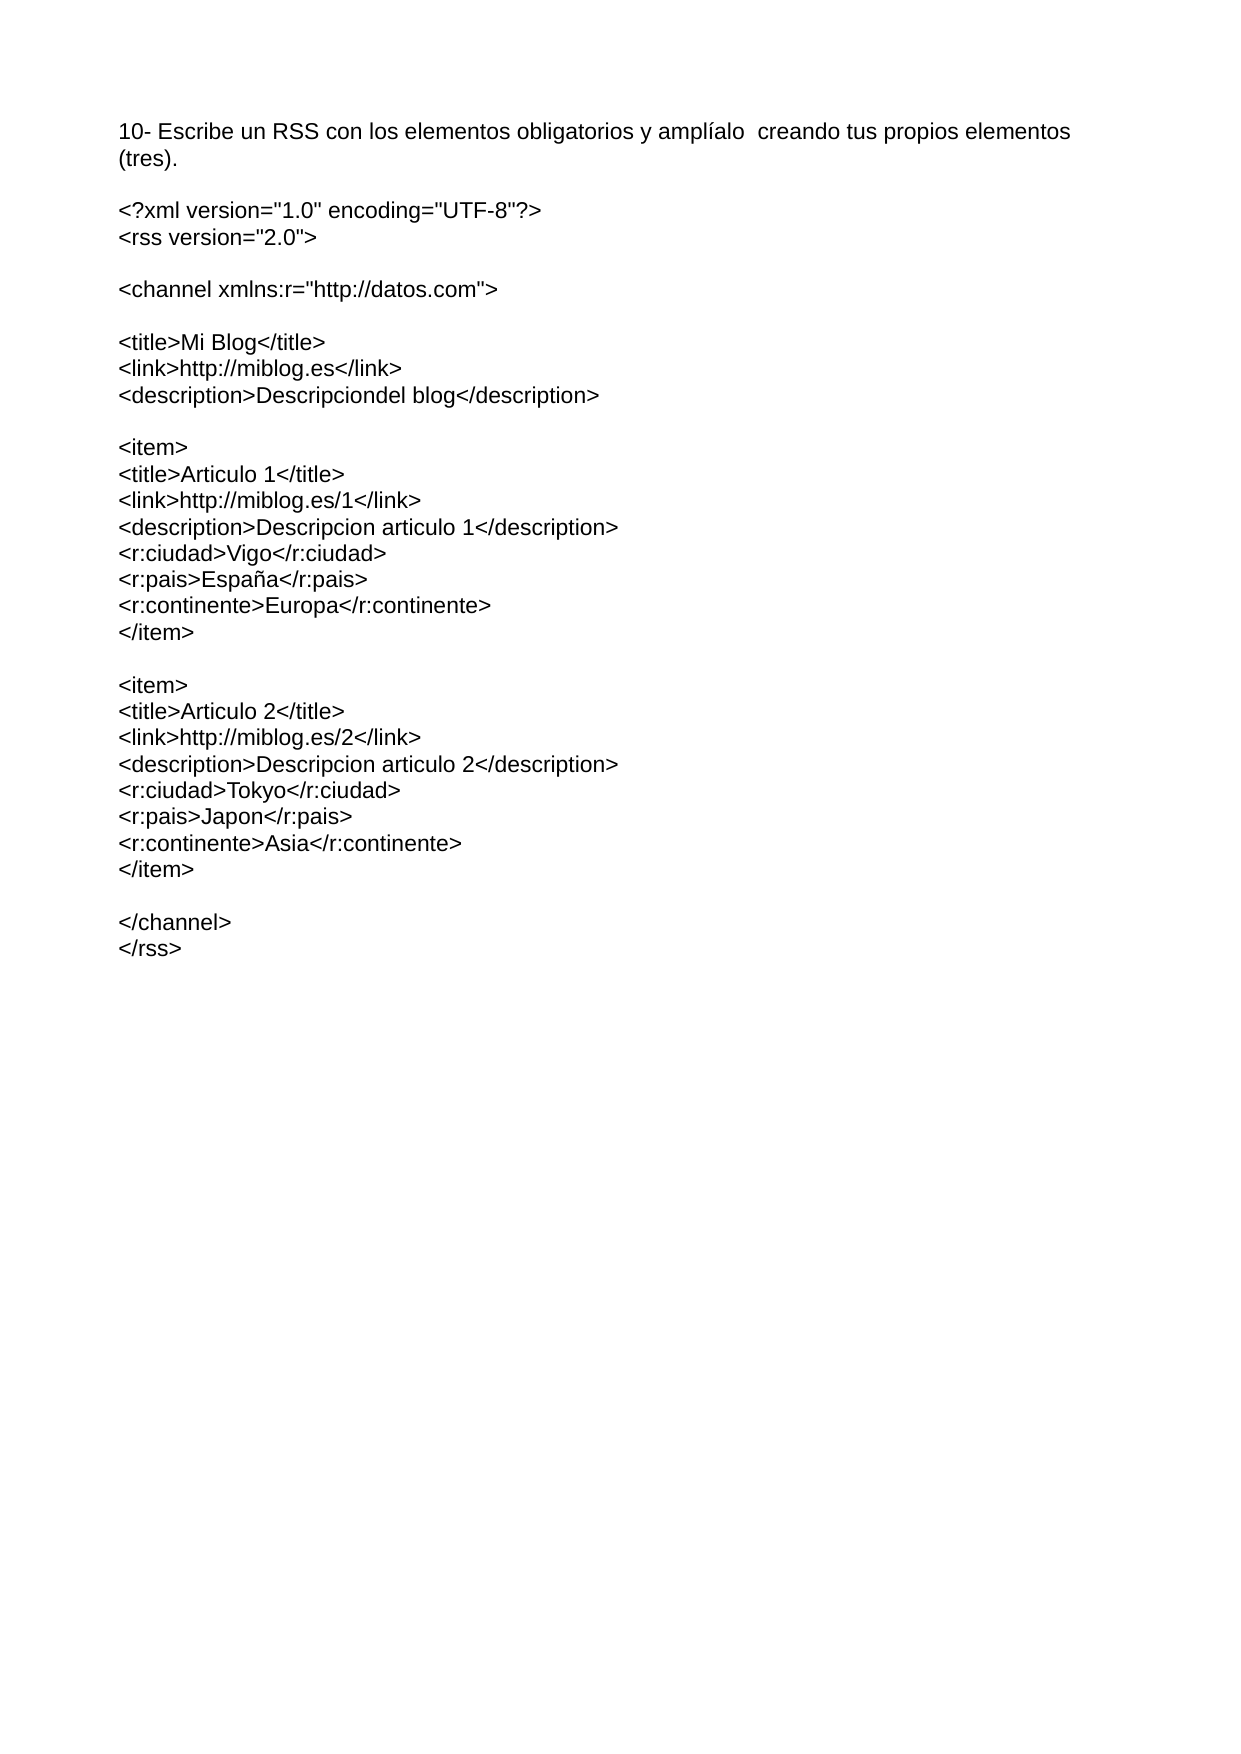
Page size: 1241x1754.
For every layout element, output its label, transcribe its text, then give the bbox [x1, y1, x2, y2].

text <description>Descripcion articulo 1</description> [118, 513, 1122, 540]
text </rss> [118, 935, 1122, 961]
text <title>Mi Blog</title> [118, 329, 1122, 355]
text <r:continente>Asia</r:continente> [118, 830, 1122, 856]
text 10- Escribe un RSS con los elementos obligatorios y amplíalo creando tus propios elementos (tres). [118, 118, 1122, 171]
text </channel> [118, 909, 1122, 935]
text <?xml version="1.0" encoding="UTF-8"?> [118, 197, 1122, 223]
text <r:pais>España</r:pais> [118, 566, 1122, 592]
text <description>Descripciondel blog</description> [118, 382, 1122, 408]
text <title>Articulo 1</title> [118, 461, 1122, 487]
text <link>http://miblog.es/1</link> [118, 487, 1122, 513]
text </item> [118, 619, 1122, 645]
text <r:ciudad>Vigo</r:ciudad> [118, 540, 1122, 566]
text <link>http://miblog.es</link> [118, 355, 1122, 382]
text <link>http://miblog.es/2</link> [118, 724, 1122, 751]
text <channel xmlns:r="http://datos.com"> [118, 276, 1122, 303]
text <description>Descripcion articulo 2</description> [118, 751, 1122, 777]
text <r:continente>Europa</r:continente> [118, 592, 1122, 619]
text <item> [118, 672, 1122, 698]
text <item> [118, 434, 1122, 461]
text </item> [118, 856, 1122, 882]
text <rss version="2.0"> [118, 223, 1122, 250]
text <r:pais>Japon</r:pais> [118, 803, 1122, 830]
text <r:ciudad>Tokyo</r:ciudad> [118, 777, 1122, 803]
text <title>Articulo 2</title> [118, 698, 1122, 724]
